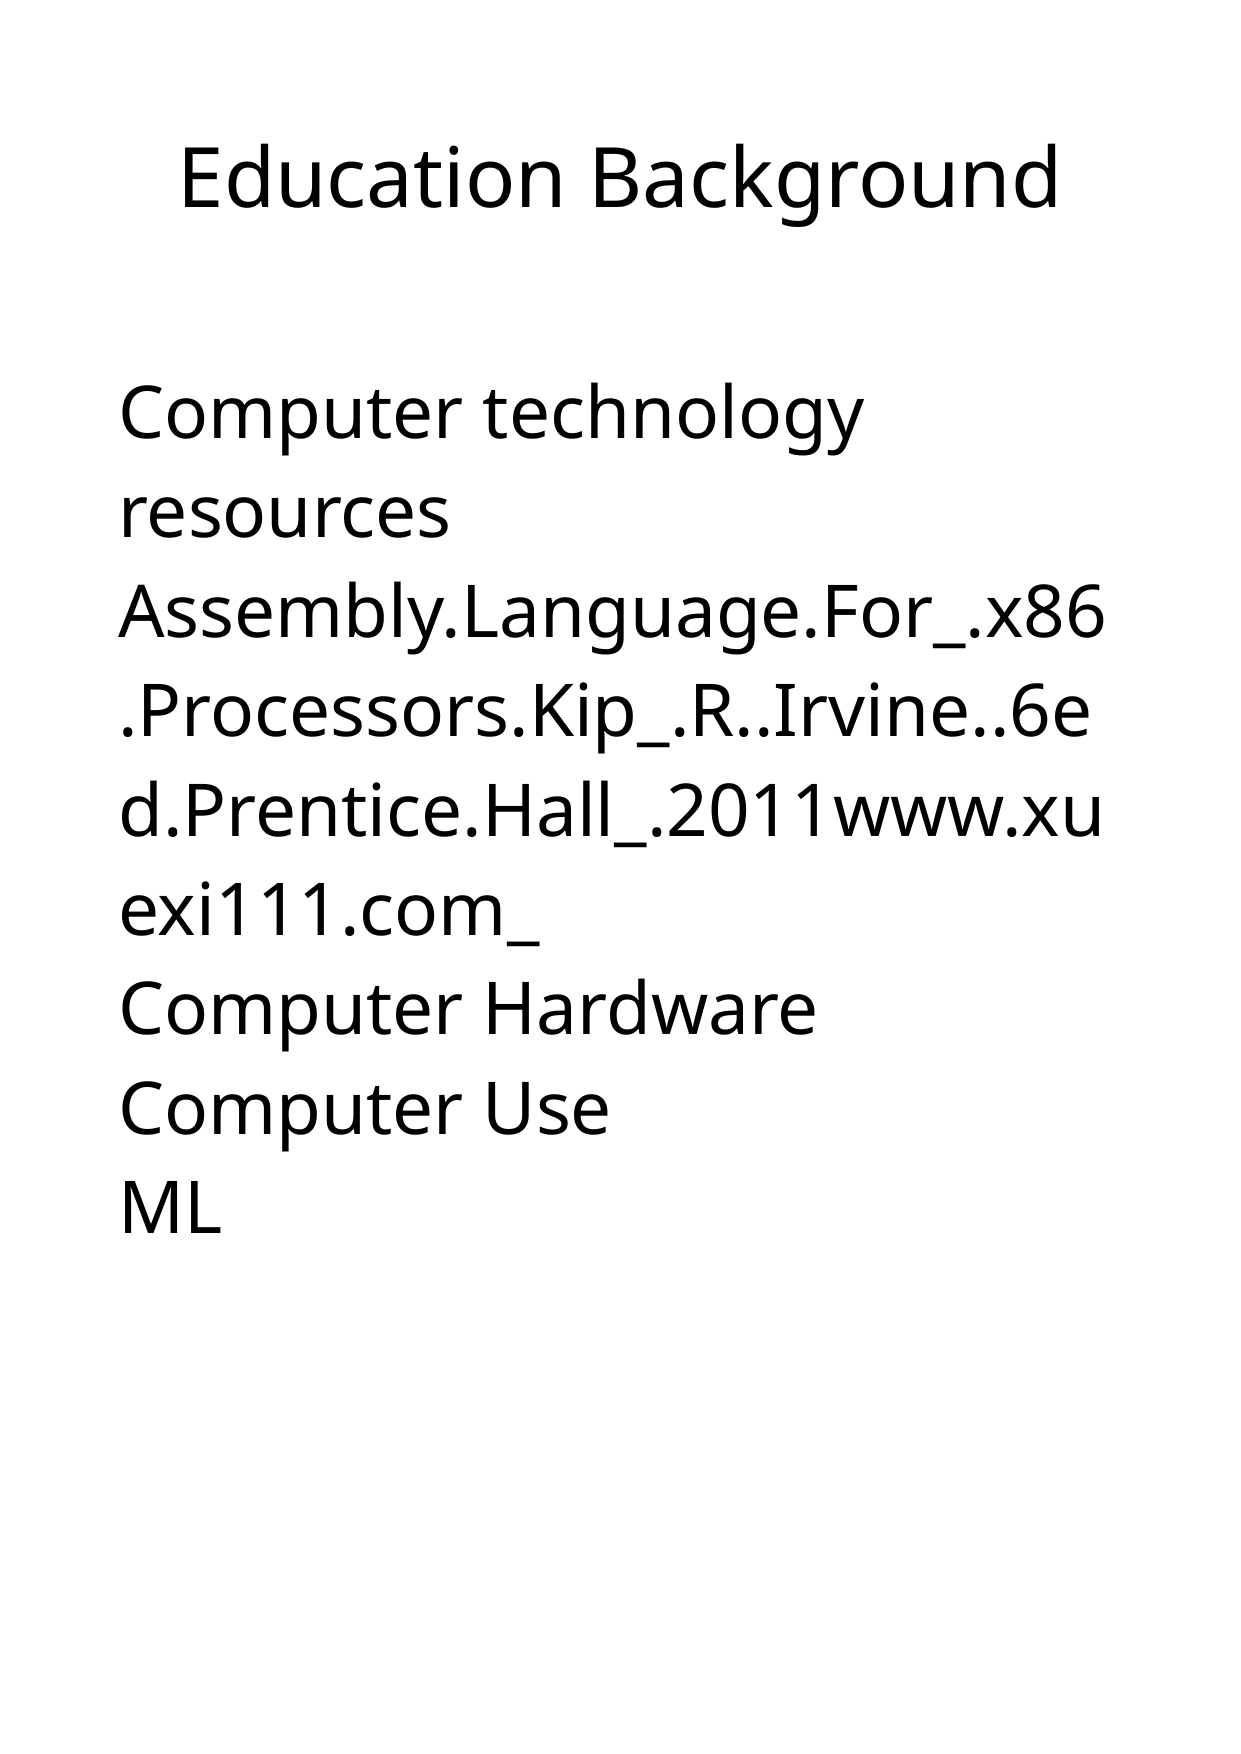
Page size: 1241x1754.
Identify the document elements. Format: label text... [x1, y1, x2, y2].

text Assembly.Language.For_.x86.Processors.Kip_.R..Irvine..6ed.Prentice.Hall_.2011www.xuexi111.com_ [118, 559, 1122, 957]
text ML [118, 1156, 1122, 1255]
text Computer technology resources [118, 361, 1122, 559]
text Computer Use [118, 1056, 1122, 1156]
text Computer Hardware [118, 957, 1122, 1056]
